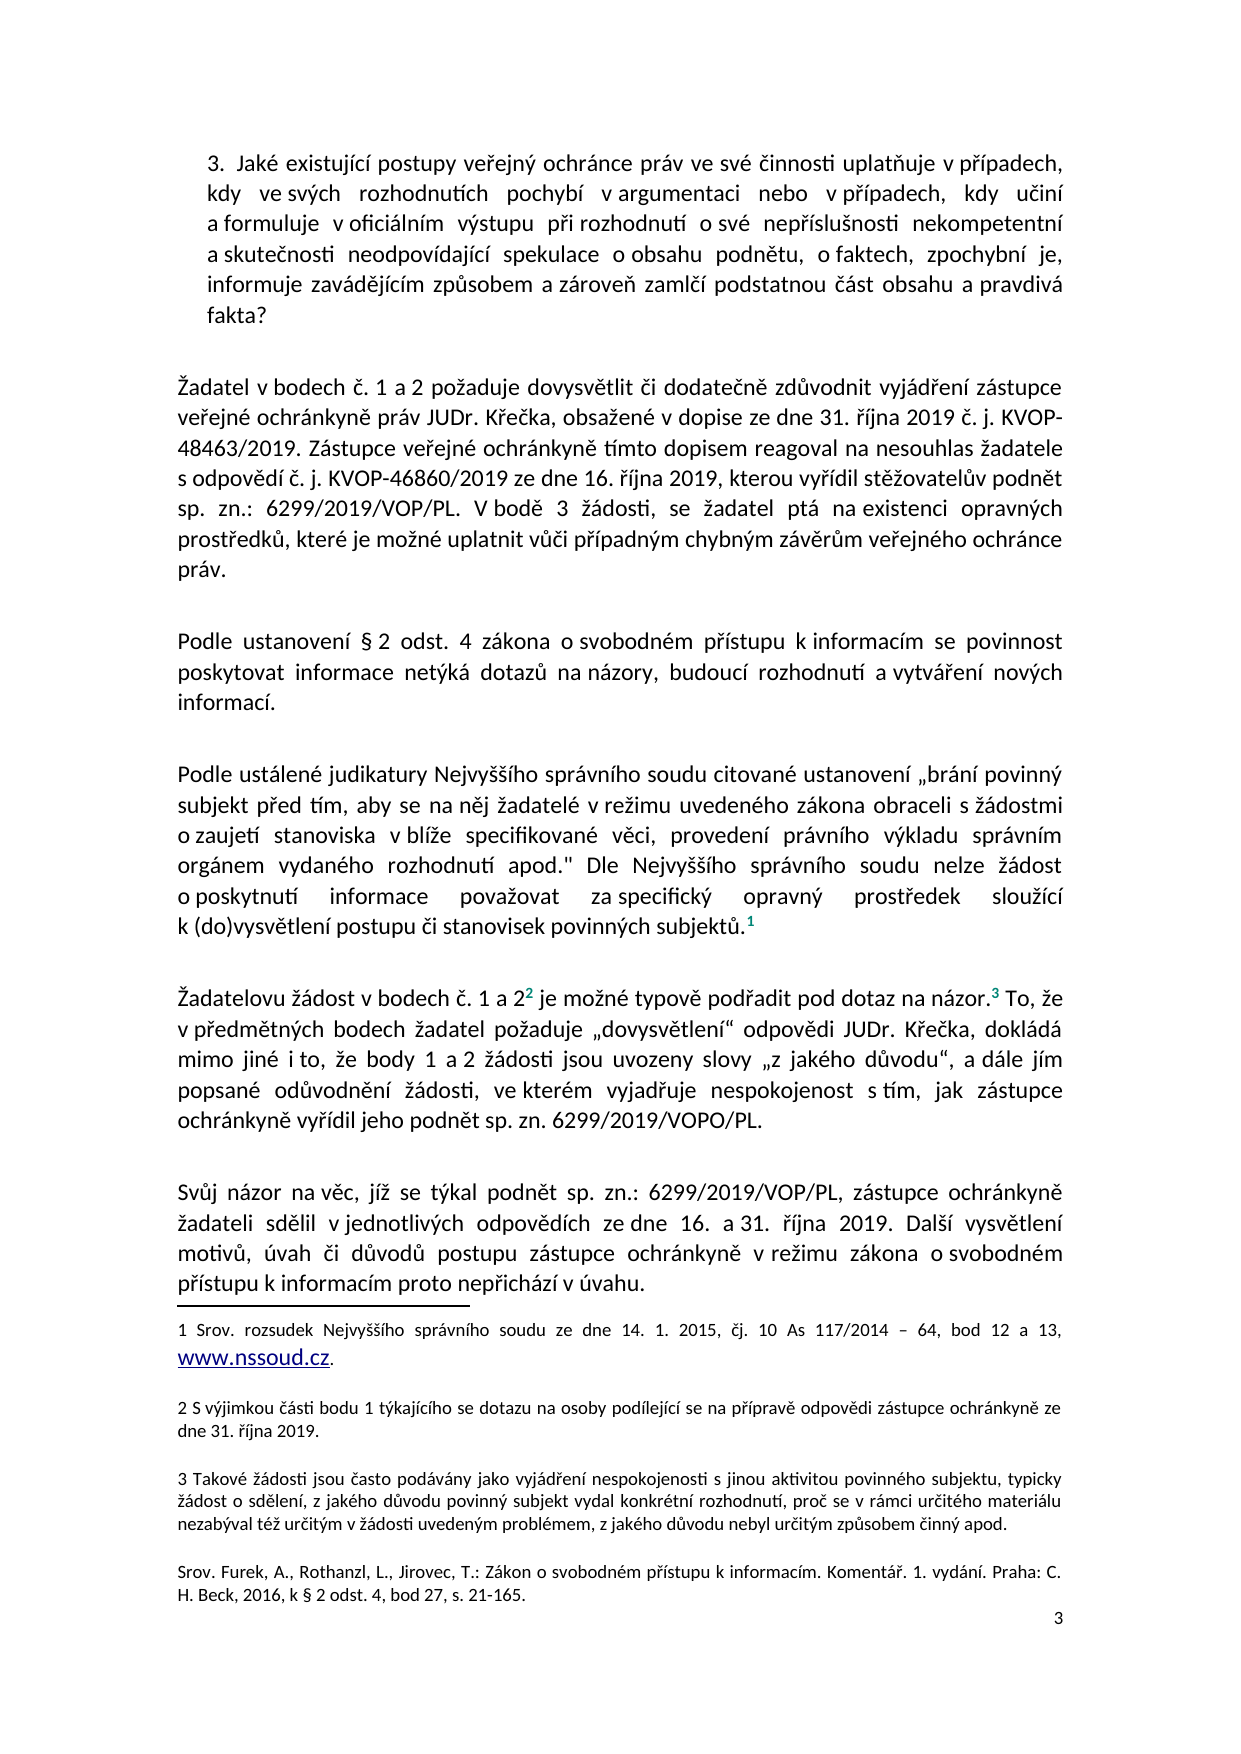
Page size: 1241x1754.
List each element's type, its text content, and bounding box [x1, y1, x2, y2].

text Srov. Furek, A., Rothanzl, L., Jirovec, T.: Zákon o svobodném přístupu k informacím. Komentář. 1. vydání. Praha: C. H. Beck, 2016, k § 2 odst. 4, bod 27, s. 21-165. [177, 1560, 1063, 1606]
text Svůj názor na věc, jíž se týkal podnět sp. zn.: 6299/2019/VOP/PL, zástupce ochránkyně žadateli sdělil v jednotlivých odpovědích ze dne 16. a 31. října 2019. Další vysvětlení motivů, úvah či důvodů postupu zástupce ochránkyně v režimu zákona o svobodném přístupu k informacím proto nepřichází v úvahu. [177, 1177, 1063, 1298]
text Žadatel v bodech č. 1 a 2 požaduje dovysvětlit či dodatečně zdůvodnit vyjádření zástupce veřejné ochránkyně práv JUDr. Křečka, obsažené v dopise ze dne 31. října 2019 č. j. KVOP-48463/2019. Zástupce veřejné ochránkyně tímto dopisem reagoval na nesouhlas žadatele s odpovědí č. j. KVOP-46860/2019 ze dne 16. října 2019, kterou vyřídil stěžovatelův podnět sp. zn.: 6299/2019/VOP/PL. V bodě 3 žádosti, se žadatel ptá na existenci opravných prostředků, které je možné uplatnit vůči případným chybným závěrům veřejného ochránce práv. [177, 372, 1063, 584]
text Podle ustanovení § 2 odst. 4 zákona o svobodném přístupu k informacím se povinnost poskytovat informace netýká dotazů na názory, budoucí rozhodnutí a vytváření nových informací. [177, 626, 1063, 717]
text S výjimkou části bodu 1 týkajícího se dotazu na osoby podílející se na přípravě odpovědi zástupce ochránkyně ze dne 31. října 2019. [177, 1396, 1063, 1442]
text Srov. rozsudek Nejvyššího správního soudu ze dne 14. 1. 2015, čj. 10 As 117/2014 – 64, bod 12 a 13, www.nssoud.cz. [177, 1319, 1063, 1371]
text Žadatelovu žádost v bodech č. 1 a 2 je možné typově podřadit pod dotaz na názor. To, že v předmětných bodech žadatel požaduje „dovysvětlení“ odpovědi JUDr. Křečka, dokládá mimo jiné i to, že body 1 a 2 žádosti jsou uvozeny slovy „z jakého důvodu“, a dále jím popsané odůvodnění žádosti, ve kterém vyjadřuje nespokojenost s tím, jak zástupce ochránkyně vyřídil jeho podnět sp. zn. 6299/2019/VOPO/PL. [177, 983, 1063, 1134]
text Podle ustálené judikatury Nejvyššího správního soudu citované ustanovení „brání povinný subjekt před tím, aby se na něj žadatelé v režimu uvedeného zákona obraceli s žádostmi o zaujetí stanoviska v blíže specifikované věci, provedení právního výkladu správním orgánem vydaného rozhodnutí apod." Dle Nejvyššího správního soudu nelze žádost o poskytnutí informace považovat za specifický opravný prostředek sloužící k (do)vysvětlení postupu či stanovisek povinných subjektů. [177, 759, 1063, 941]
list Jaké existující postupy veřejný ochránce práv ve své činnosti uplatňuje v případech, kdy ve svých rozhodnutích pochybí v argumentaci nebo v případech, kdy učiní a formuluje v oficiálním výstupu při rozhodnutí o své nepříslušnosti nekompetentní a skutečnosti neodpovídající spekulace o obsahu podnětu, o faktech, zpochybní je, informuje zavádějícím způsobem a zároveň zamlčí podstatnou část obsahu a pravdivá fakta? [207, 148, 1063, 329]
text Takové žádosti jsou často podávány jako vyjádření nespokojenosti s jinou aktivitou povinného subjektu, typicky žádost o sdělení, z jakého důvodu povinný subjekt vydal konkrétní rozhodnutí, proč se v rámci určitého materiálu nezabýval též určitým v žádosti uvedeným problémem, z jakého důvodu nebyl určitým způsobem činný apod. [177, 1467, 1063, 1535]
